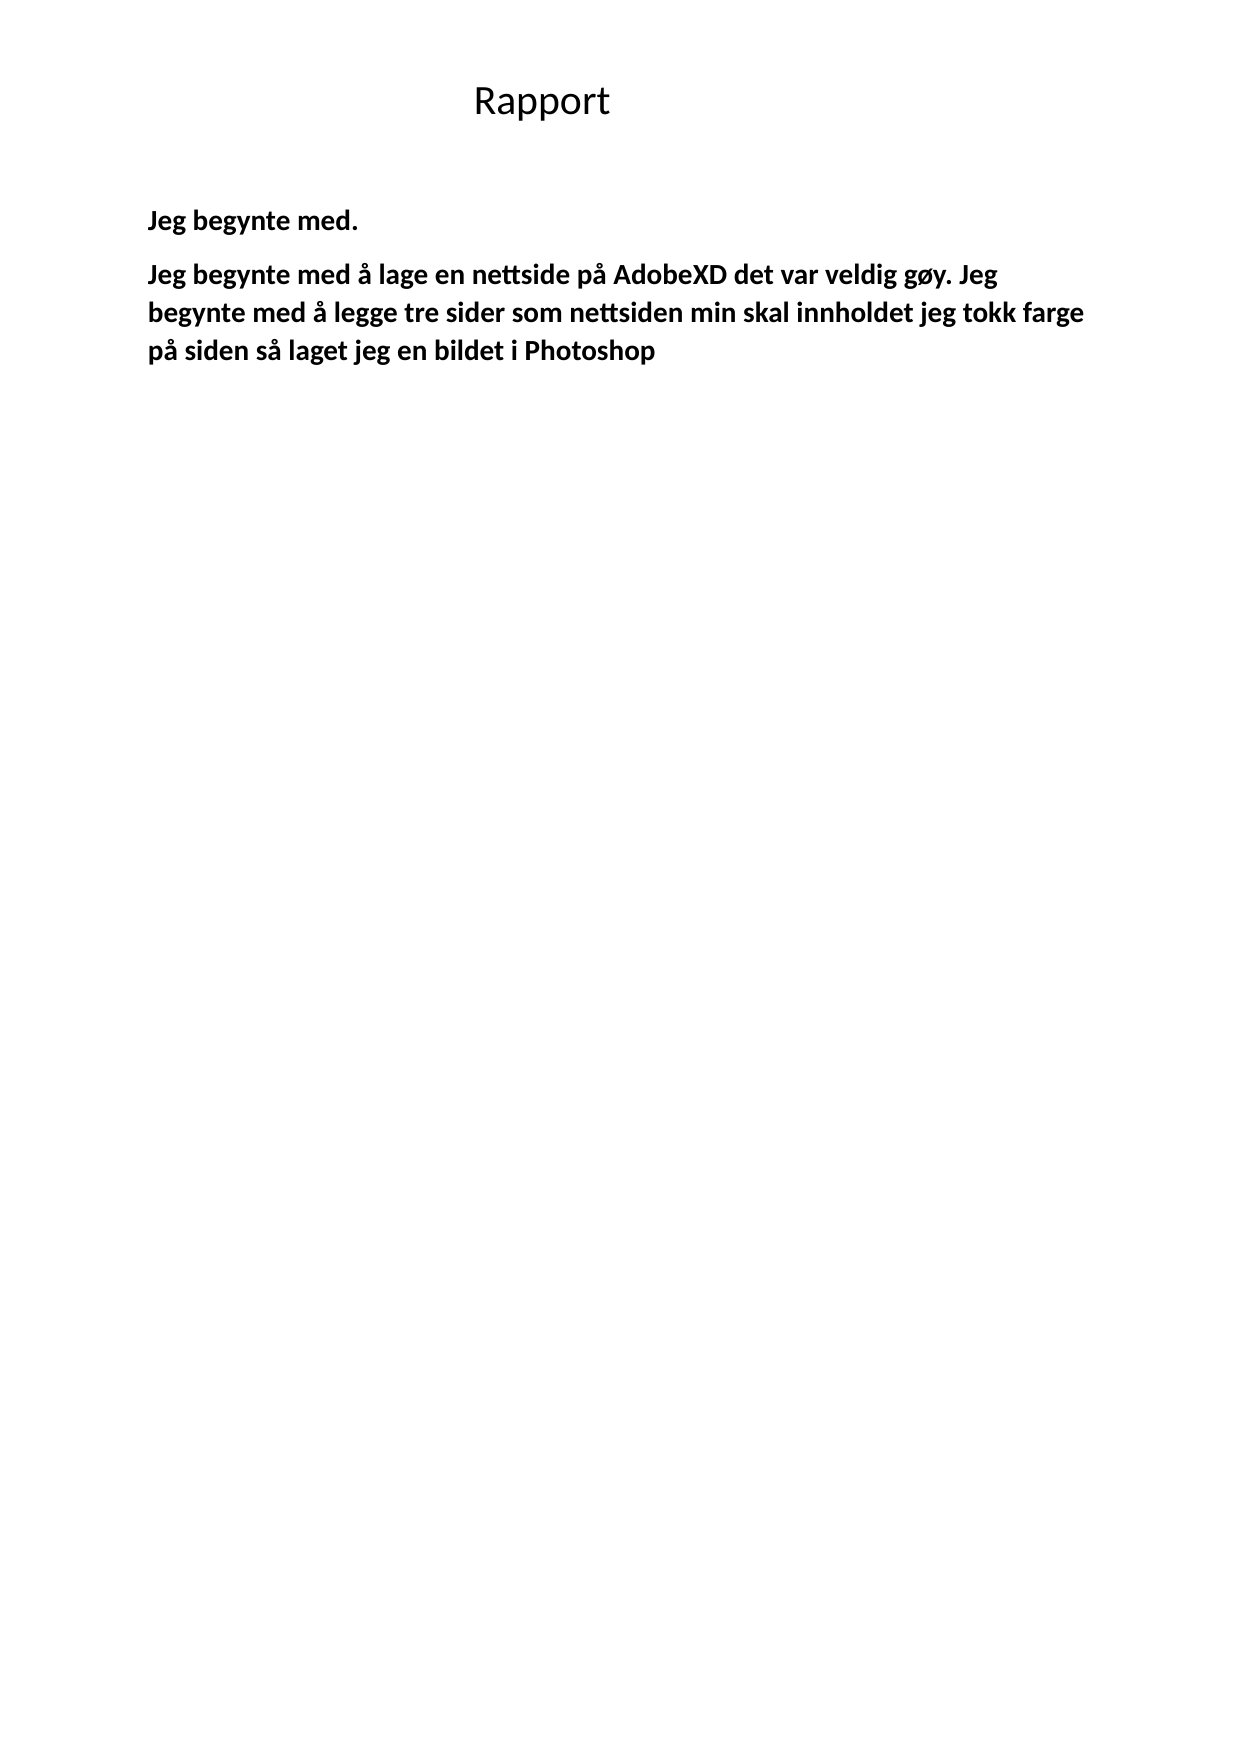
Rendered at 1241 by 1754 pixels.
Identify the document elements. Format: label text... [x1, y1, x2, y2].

text Jeg begynte med å lage en nettside på AdobeXD det var veldig gøy. Jeg begynte med å legge tre sider som nettsiden min skal innholdet jeg tokk farge på siden så laget jeg en bildet i Photoshop [148, 256, 1093, 367]
text Jeg begynte med. [148, 202, 1093, 238]
